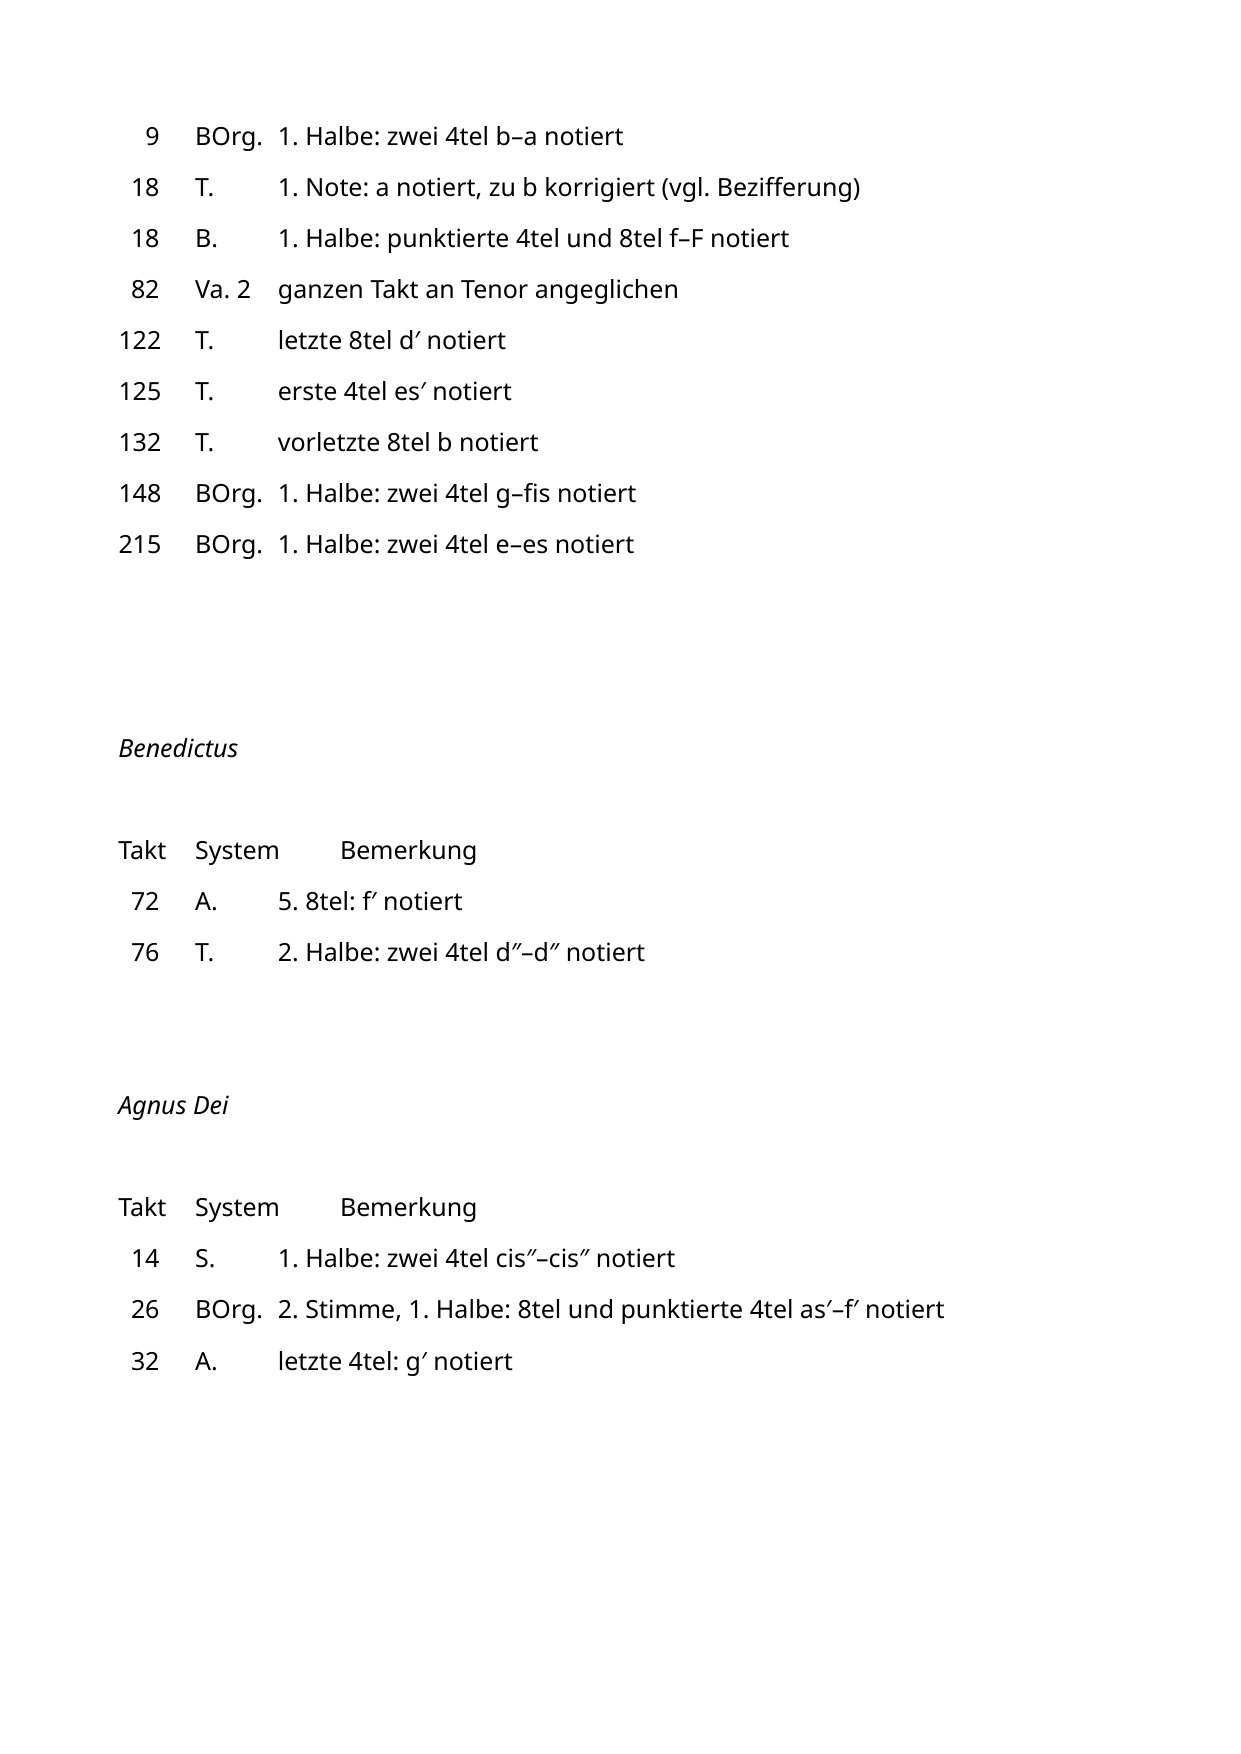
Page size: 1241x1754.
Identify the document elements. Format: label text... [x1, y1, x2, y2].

text Benedictus [118, 731, 1122, 765]
text 9 BOrg. 1. Halbe: zwei 4tel b–a notiert 18 T. 1. Note: a notiert, zu b korrigiert (vgl. Bezifferung) 18 B. 1. Halbe: punktierte 4tel und 8tel f–F notiert 82 Va. 2 ganzen Takt an Tenor angeglichen 122 T. letzte 8tel d′ notiert 125 T. erste 4tel es′ notiert 132 T. vorletzte 8tel b notiert 148 BOrg. 1. Halbe: zwei 4tel g–fis notiert 215 BOrg. 1. Halbe: zwei 4tel e–es notiert [118, 118, 1122, 612]
text Takt System Bemerkung 72 A. 5. 8tel: f′ notiert 76 T. 2. Halbe: zwei 4tel d″–d″ notiert [118, 833, 1122, 969]
text Takt System Bemerkung 14 S. 1. Halbe: zwei 4tel cis″–cis″ notiert 26 BOrg. 2. Stimme, 1. Halbe: 8tel und punktierte 4tel as′–f′ notiert 32 A. letzte 4tel: g′ notiert [118, 1190, 1122, 1377]
text Agnus Dei [118, 1088, 1122, 1122]
